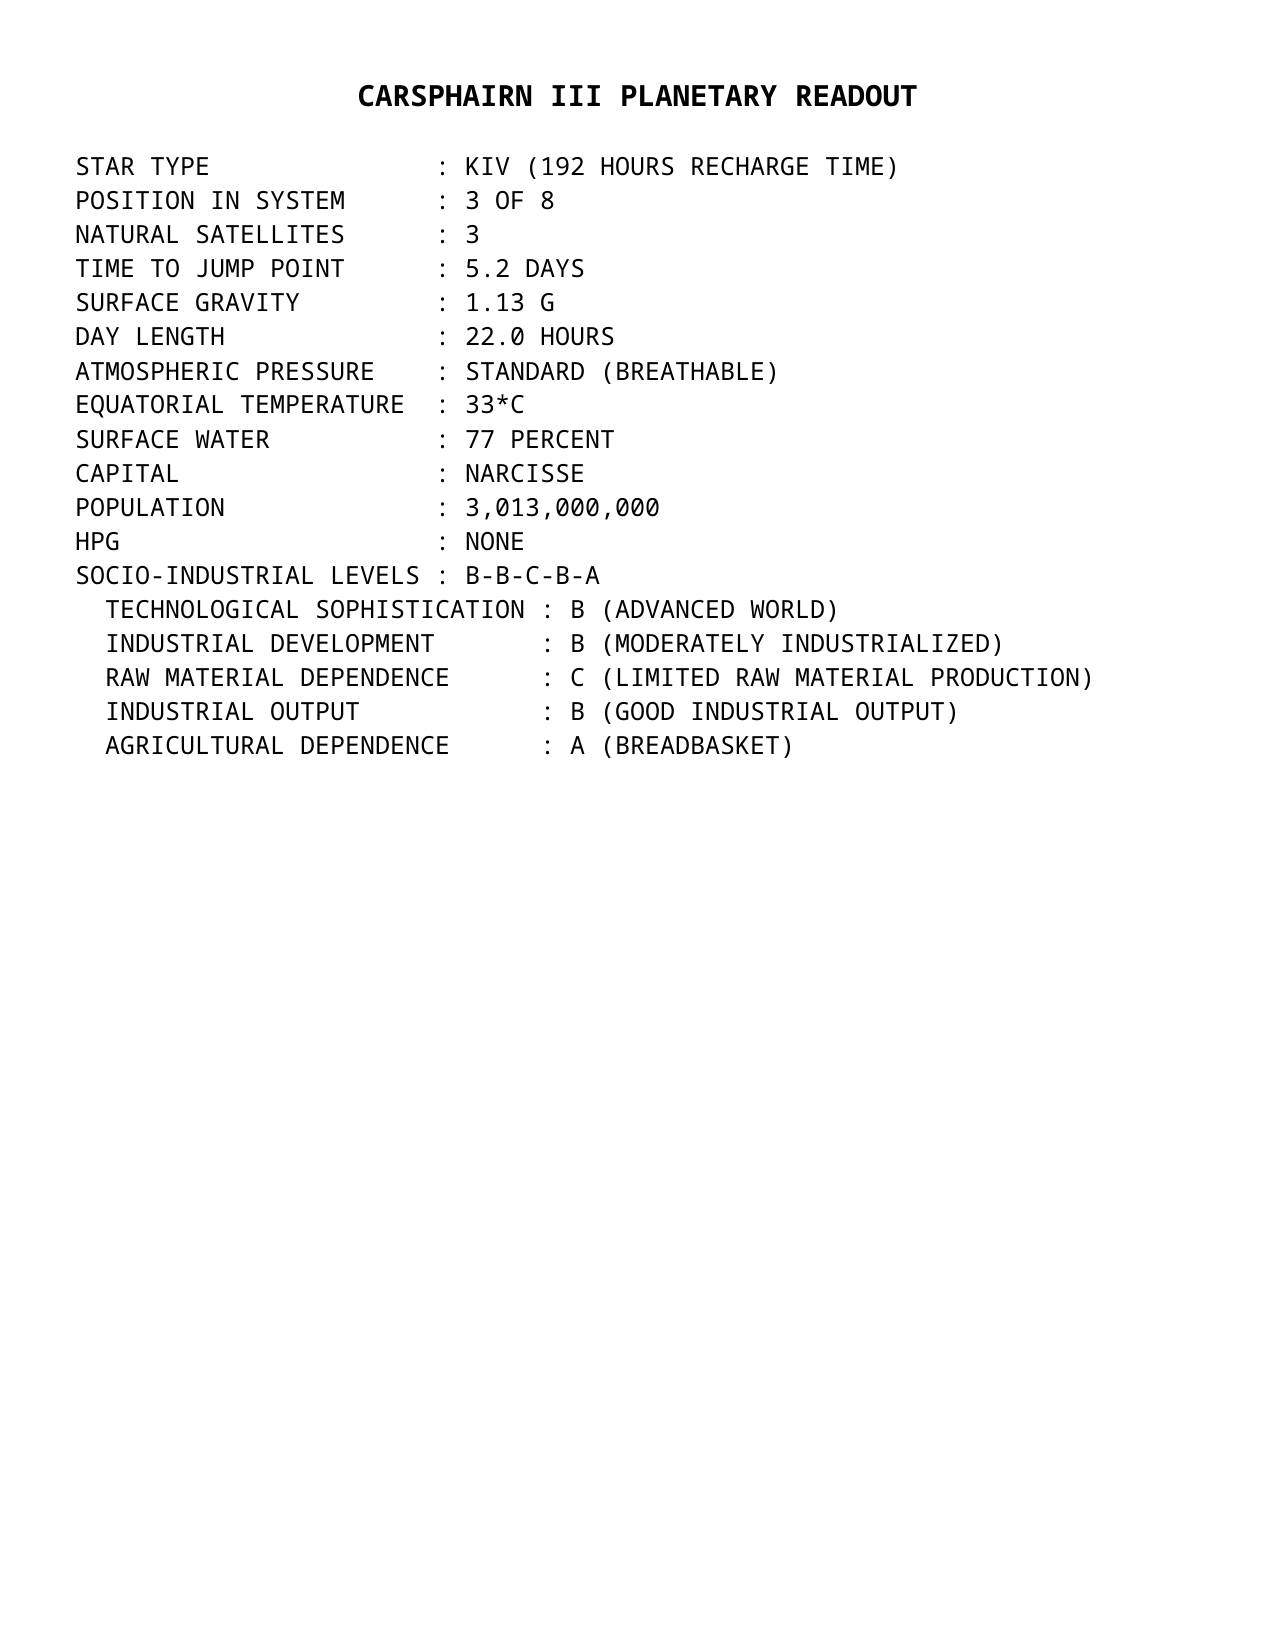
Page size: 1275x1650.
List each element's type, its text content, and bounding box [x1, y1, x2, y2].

text DAY LENGTH : 22.0 HOURS [75, 319, 1200, 353]
text ATMOSPHERIC PRESSURE : STANDARD (BREATHABLE) [75, 353, 1200, 387]
text TIME TO JUMP POINT : 5.2 DAYS [75, 251, 1200, 285]
text INDUSTRIAL OUTPUT : B (GOOD INDUSTRIAL OUTPUT) [75, 694, 1200, 728]
text TECHNOLOGICAL SOPHISTICATION : B (ADVANCED WORLD) [75, 592, 1200, 626]
text INDUSTRIAL DEVELOPMENT : B (MODERATELY INDUSTRIALIZED) [75, 626, 1200, 660]
text HPG : NONE [75, 523, 1200, 557]
text STAR TYPE : KIV (192 HOURS RECHARGE TIME) POSITION IN SYSTEM : 3 OF 8 [75, 149, 1200, 217]
subtitle CARSPHAIRN III PLANETARY READOUT [75, 75, 1200, 115]
text SURFACE WATER : 77 PERCENT [75, 421, 1200, 455]
text SOCIO-INDUSTRIAL LEVELS : B-B-C-B-A [75, 557, 1200, 592]
text POPULATION : 3,013,000,000 [75, 489, 1200, 523]
text SURFACE GRAVITY : 1.13 G [75, 285, 1200, 319]
text CAPITAL : NARCISSE [75, 455, 1200, 489]
text RAW MATERIAL DEPENDENCE : C (LIMITED RAW MATERIAL PRODUCTION) [75, 660, 1200, 694]
text NATURAL SATELLITES : 3 [75, 217, 1200, 251]
text EQUATORIAL TEMPERATURE : 33*C [75, 387, 1200, 421]
text AGRICULTURAL DEPENDENCE : A (BREADBASKET) [75, 728, 1200, 762]
